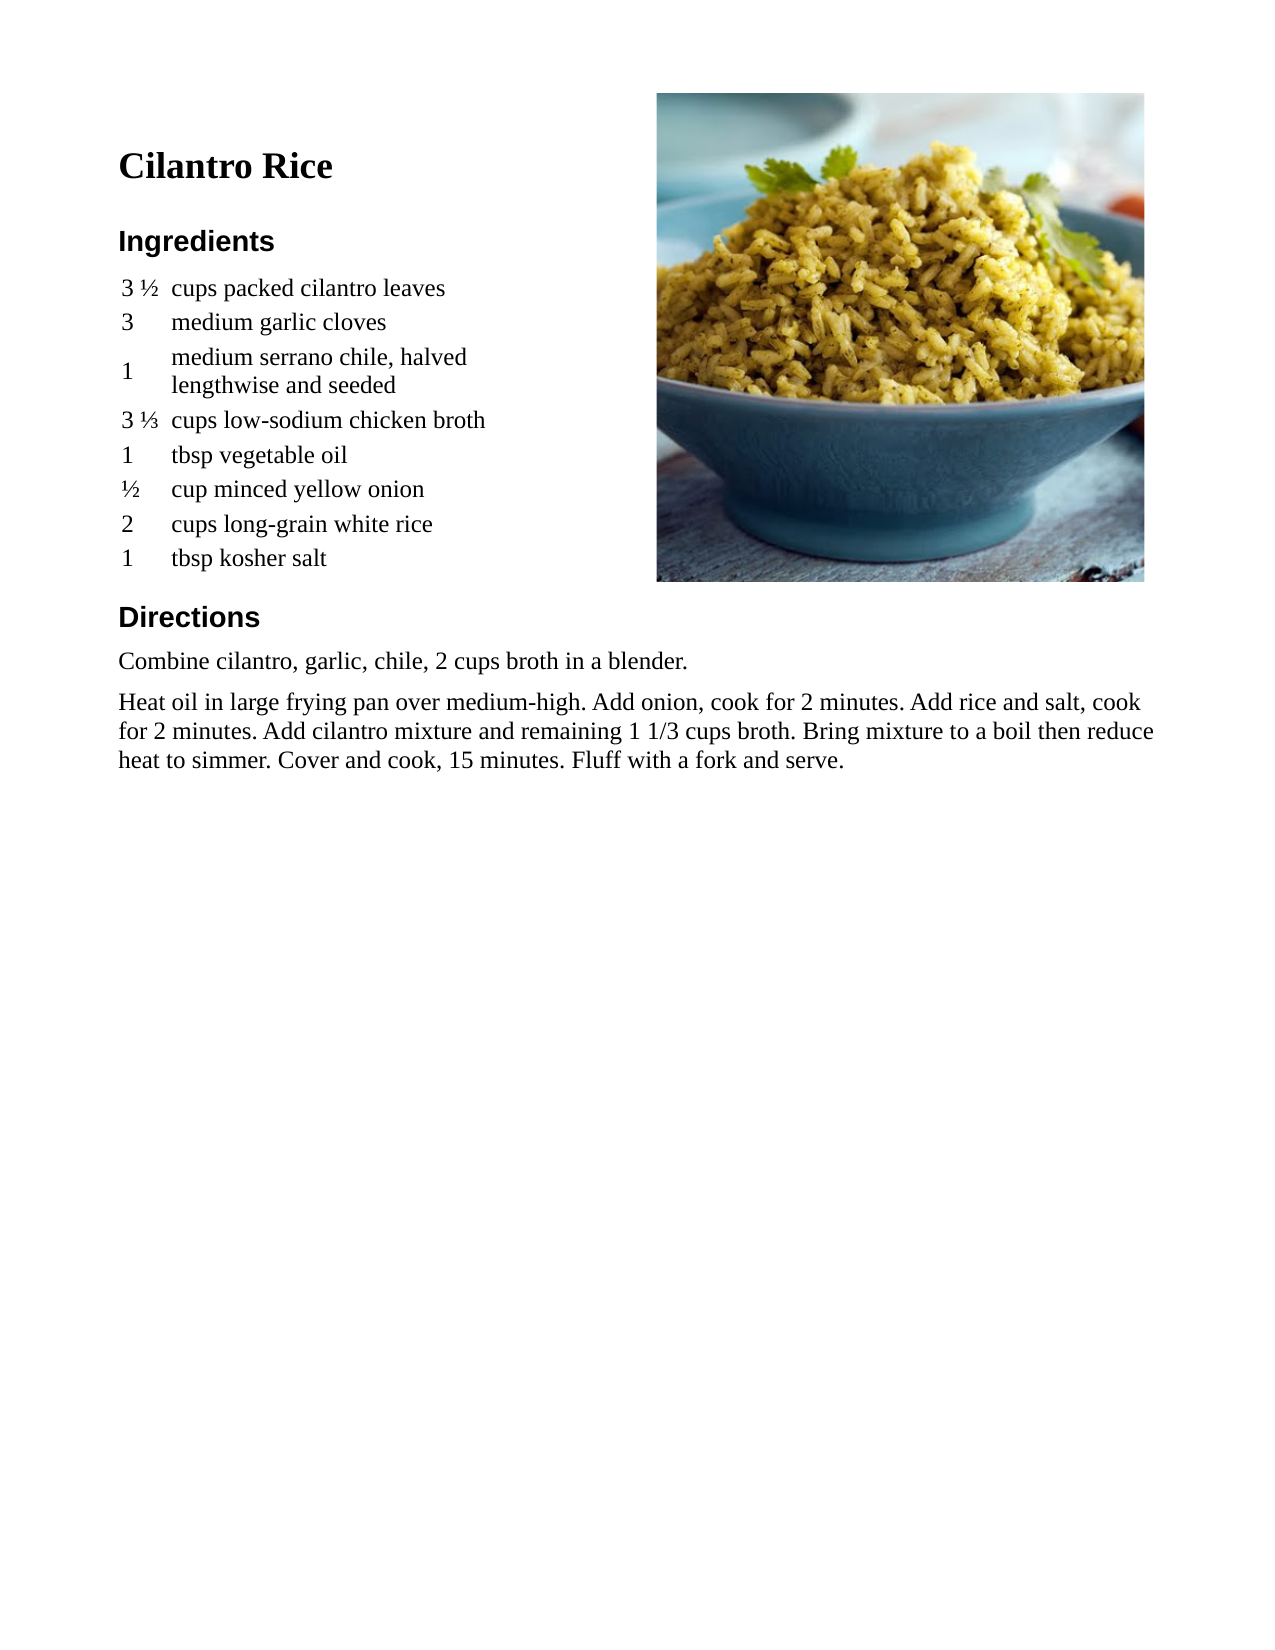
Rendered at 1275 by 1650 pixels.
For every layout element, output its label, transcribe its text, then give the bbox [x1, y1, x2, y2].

table_cell 1 [118, 437, 168, 471]
table_cell 2 [118, 506, 168, 541]
table_cell 1 [118, 541, 168, 575]
text Heat oil in large frying pan over medium-high. Add onion, cook for 2 minutes. Add rice and salt, cook for 2 minutes. Add cilantro mixture and remaining 1 1/3 cups broth. Bring mixture to a boil then reduce heat to simmer. Cover and cook, 15 minutes. Fluff with a fork and serve. [118, 687, 1157, 774]
text Combine cilantro, garlic, chile, 2 cups broth in a blender. [118, 646, 1157, 675]
subtitle Ingredients [118, 224, 656, 257]
subtitle Directions [118, 600, 1157, 634]
picture [656, 93, 1145, 582]
table_cell cups long-grain white rice [168, 506, 564, 541]
table_cell cups low-sodium chicken broth [168, 402, 564, 437]
subtitle [1145, 143, 1157, 186]
table_cell medium serrano chile, halved lengthwise and seeded [168, 339, 564, 402]
table_cell 1 [118, 339, 168, 402]
table_cell 3 ⅓ [118, 402, 168, 437]
table_cell cup minced yellow onion [168, 471, 564, 506]
table_cell 3 [118, 304, 168, 339]
table_cell tbsp kosher salt [168, 541, 564, 575]
subtitle [1145, 224, 1157, 257]
table_cell medium garlic cloves [168, 304, 564, 339]
table_header 3 ½ [118, 270, 168, 304]
subtitle Cilantro Rice [118, 143, 656, 186]
table_header cups packed cilantro leaves [168, 270, 564, 304]
table_cell ½ [118, 471, 168, 506]
table_cell tbsp vegetable oil [168, 437, 564, 471]
